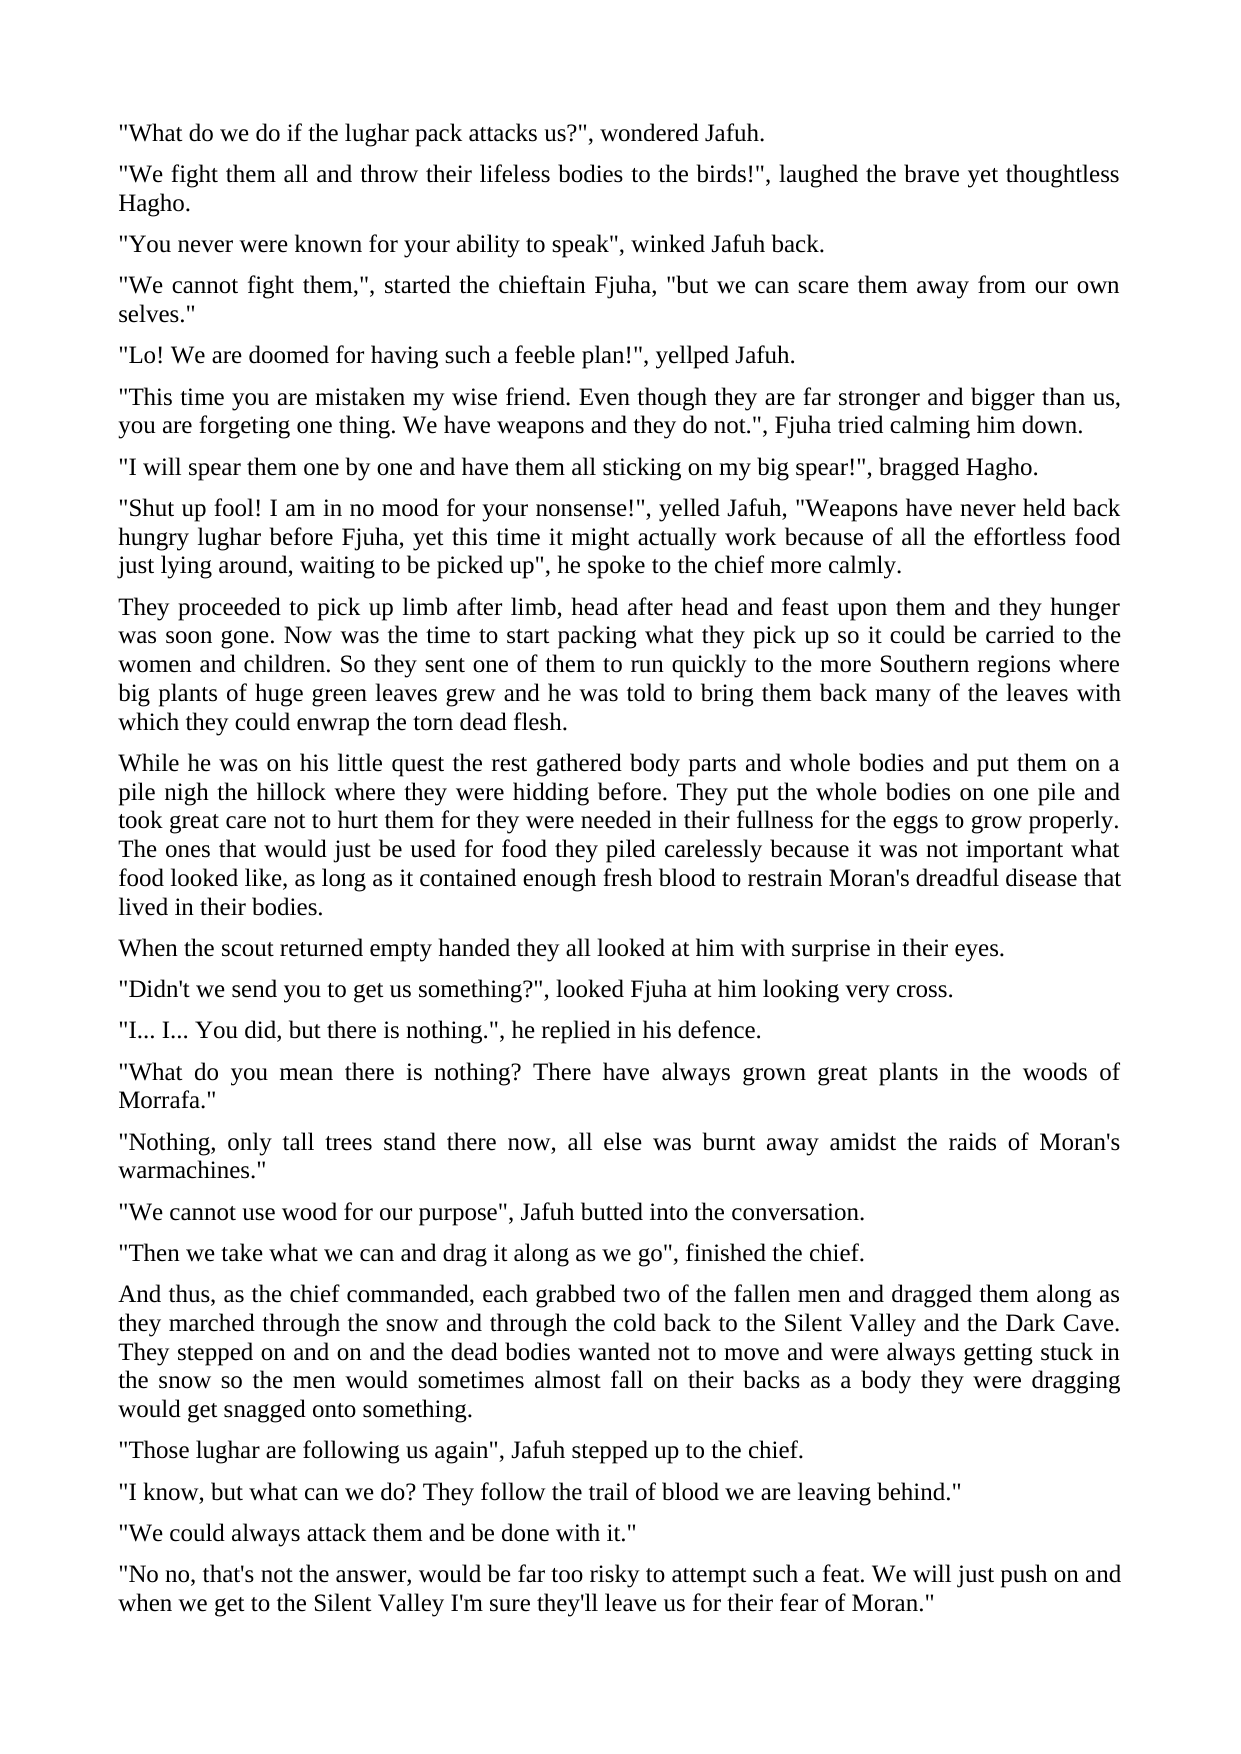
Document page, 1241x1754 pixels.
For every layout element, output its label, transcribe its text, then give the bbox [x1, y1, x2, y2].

text "Nothing, only tall trees stand there now, all else was burnt away amidst the raids of Moran's warmachines." [118, 1127, 1122, 1184]
text "We fight them all and throw their lifeless bodies to the birds!", laughed the brave yet thoughtless Hagho. [118, 159, 1122, 217]
text While he was on his little quest the rest gathered body parts and whole bodies and put them on a pile nigh the hillock where they were hidding before. They put the whole bodies on one pile and took great care not to hurt them for they were needed in their fullness for the eggs to grow properly. The ones that would just be used for food they piled carelessly because it was not important what food looked like, as long as it contained enough fresh blood to restrain Moran's dreadful disease that lived in their bodies. [118, 748, 1122, 921]
text "What do we do if the lughar pack attacks us?", wondered Jafuh. [118, 118, 1122, 147]
text "This time you are mistaken my wise friend. Even though they are far stronger and bigger than us, you are forgeting one thing. We have weapons and they do not.", Fjuha tried calming him down. [118, 382, 1122, 439]
text "We cannot fight them,", started the chieftain Fjuha, "but we can scare them away from our own selves." [118, 271, 1122, 328]
text "You never were known for your ability to speak", winked Jafuh back. [118, 229, 1122, 258]
text "We could always attack them and be done with it." [118, 1518, 1122, 1547]
text When the scout returned empty handed they all looked at him with surprise in their eyes. [118, 933, 1122, 962]
text "Then we take what we can and drag it along as we go", finished the chief. [118, 1238, 1122, 1267]
text "I... I... You did, but there is nothing.", he replied in his defence. [118, 1016, 1122, 1044]
text "We cannot use wood for our purpose", Jafuh butted into the conversation. [118, 1197, 1122, 1226]
text "I will spear them one by one and have them all sticking on my big spear!", bragged Hagho. [118, 452, 1122, 481]
text They proceeded to pick up limb after limb, head after head and feast upon them and they hunger was soon gone. Now was the time to start packing what they pick up so it could be carried to the women and children. So they sent one of them to run quickly to the more Southern regions where big plants of huge green leaves grew and he was told to bring them back many of the leaves with which they could enwrap the torn dead flesh. [118, 592, 1122, 736]
text "Shut up fool! I am in no mood for your nonsense!", yelled Jafuh, "Weapons have never held back hungry lughar before Fjuha, yet this time it might actually work because of all the effortless food just lying around, waiting to be picked up", he spoke to the chief more calmly. [118, 493, 1122, 579]
text "I know, but what can we do? They follow the trail of blood we are leaving behind." [118, 1477, 1122, 1506]
text "Didn't we send you to get us something?", looked Fjuha at him looking very cross. [118, 974, 1122, 1003]
text "Lo! We are doomed for having such a feeble plan!", yellped Jafuh. [118, 341, 1122, 369]
text And thus, as the chief commanded, each grabbed two of the fallen men and dragged them along as they marched through the snow and through the cold back to the Silent Valley and the Dark Cave. They stepped on and on and the dead bodies wanted not to move and were always getting stuck in the snow so the men would sometimes almost fall on their backs as a body they were dragging would get snagged onto something. [118, 1279, 1122, 1423]
text "What do you mean there is nothing? There have always grown great plants in the woods of Morrafa." [118, 1057, 1122, 1114]
text "No no, that's not the answer, would be far too risky to attempt such a feat. We will just push on and when we get to the Silent Valley I'm sure they'll leave us for their fear of Moran." [118, 1559, 1122, 1617]
text "Those lughar are following us again", Jafuh stepped up to the chief. [118, 1436, 1122, 1464]
